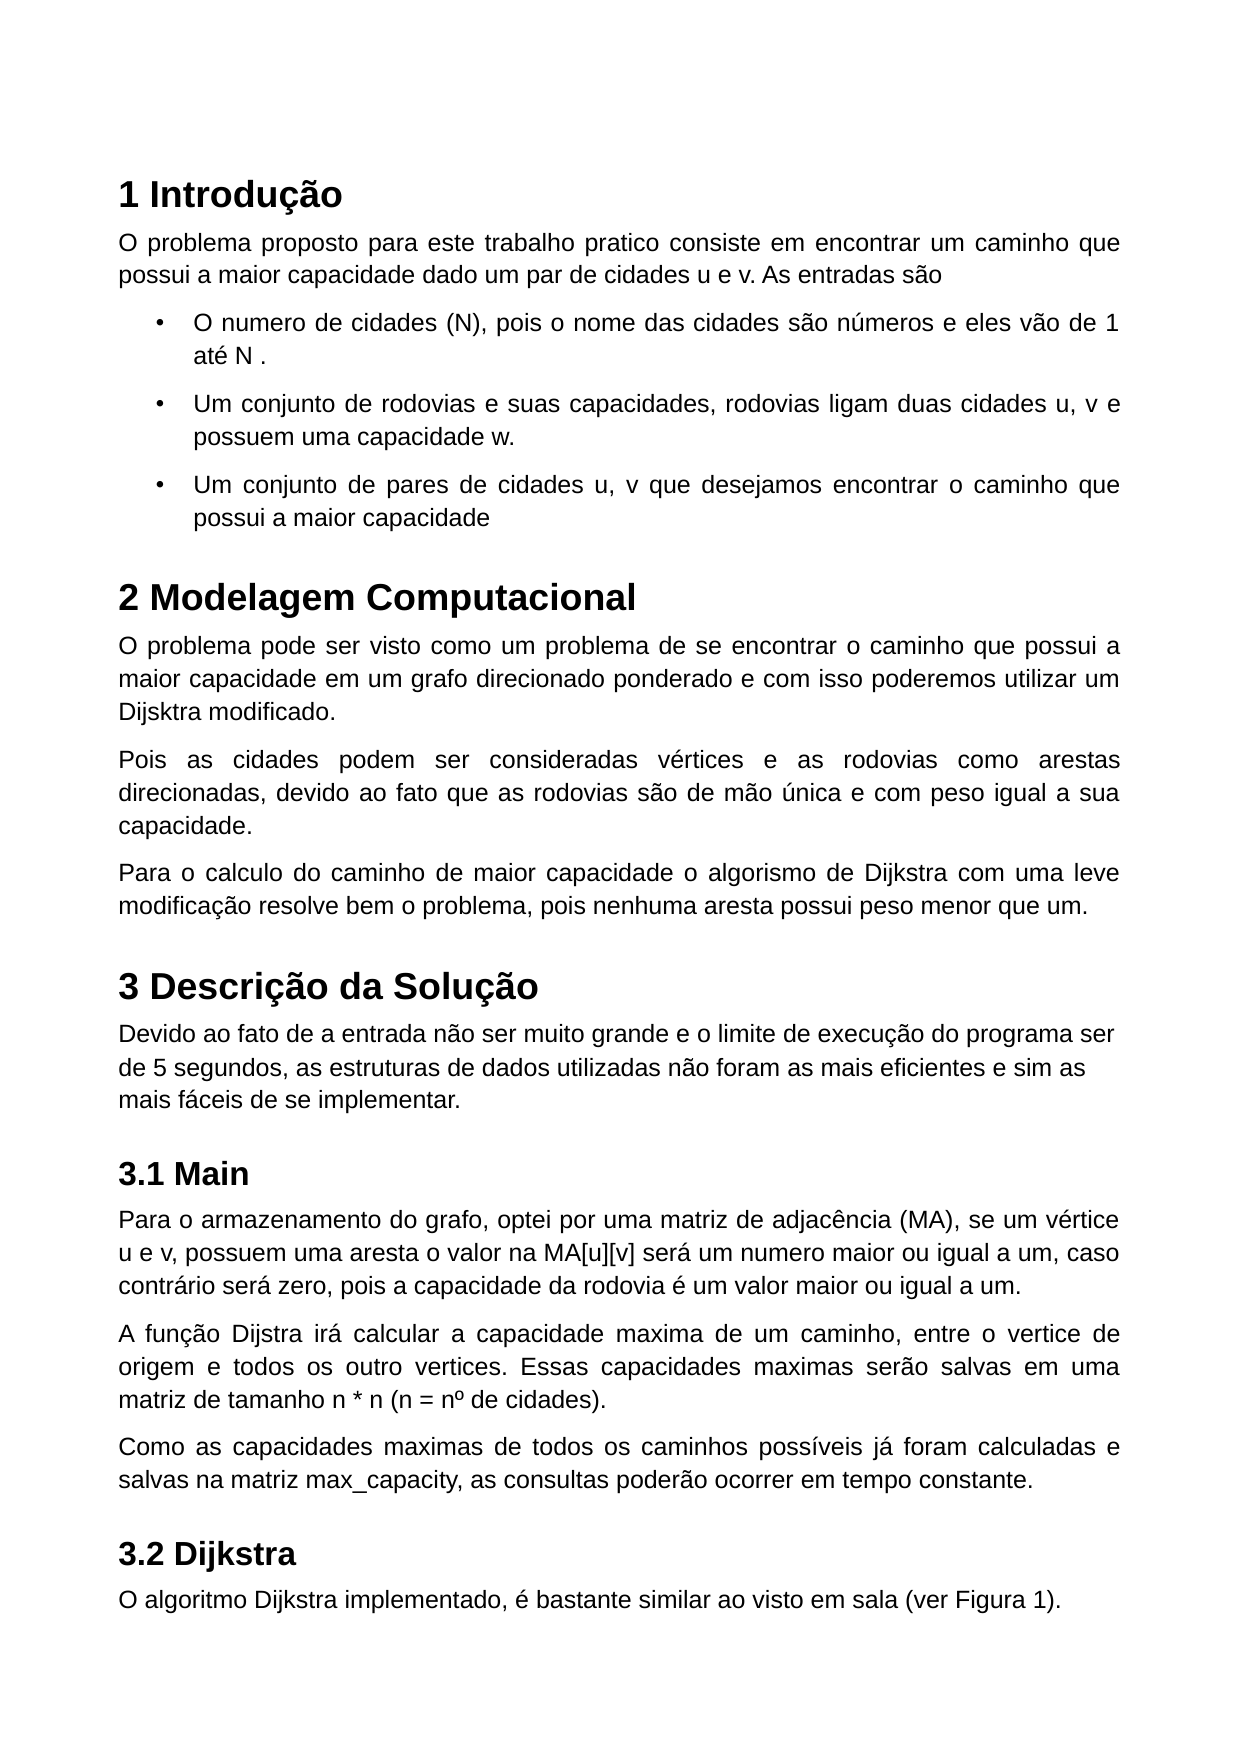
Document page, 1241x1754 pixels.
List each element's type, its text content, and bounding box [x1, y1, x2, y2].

text Como as capacidades maximas de todos os caminhos possíveis já foram calculadas e salvas na matriz max_capacity, as consultas poderão ocorrer em tempo constante. [118, 1432, 1122, 1494]
text O problema pode ser visto como um problema de se encontrar o caminho que possui a maior capacidade em um grafo direcionado ponderado e com isso poderemos utilizar um Dijsktra modificado. [118, 631, 1122, 726]
list O numero de cidades (N), pois o nome das cidades são números e eles vão de 1 até N . [156, 308, 1122, 370]
subtitle 3.1 Main [118, 1154, 1122, 1192]
text O algoritmo Dijkstra implementado, é bastante similar ao visto em sala (ver Figura 1). [118, 1584, 1122, 1613]
subtitle 3 Descrição da Solução [118, 964, 1122, 1007]
text O problema proposto para este trabalho pratico consiste em encontrar um caminho que possui a maior capacidade dado um par de cidades u e v. As entradas são [118, 227, 1122, 289]
text Para o armazenamento do grafo, optei por uma matriz de adjacência (MA), se um vértice u e v, possuem uma aresta o valor na MA[u][v] será um numero maior ou igual a um, caso contrário será zero, pois a capacidade da rodovia é um valor maior ou igual a um. [118, 1205, 1122, 1300]
text Pois as cidades podem ser consideradas vértices e as rodovias como arestas direcionadas, devido ao fato que as rodovias são de mão única e com peso igual a sua capacidade. [118, 744, 1122, 839]
list Um conjunto de pares de cidades u, v que desejamos encontrar o caminho que possui a maior capacidade [156, 469, 1122, 531]
text A função Dijstra irá calcular a capacidade maxima de um caminho, entre o vertice de origem e todos os outro vertices. Essas capacidades maximas serão salvas em uma matriz de tamanho n * n (n = nº de cidades). [118, 1318, 1122, 1413]
subtitle 2 Modelagem Computacional [118, 575, 1122, 618]
list Um conjunto de rodovias e suas capacidades, rodovias ligam duas cidades u, v e possuem uma capacidade w. [156, 389, 1122, 451]
text Devido ao fato de a entrada não ser muito grande e o limite de execução do programa ser de 5 segundos, as estruturas de dados utilizadas não foram as mais eficientes e sim as mais fáceis de se implementar. [118, 1019, 1122, 1114]
subtitle 3.2 Dijkstra [118, 1534, 1122, 1572]
text Para o calculo do caminho de maior capacidade o algorismo de Dijkstra com uma leve modificação resolve bem o problema, pois nenhuma aresta possui peso menor que um. [118, 858, 1122, 920]
subtitle 1 Introdução [118, 172, 1122, 215]
